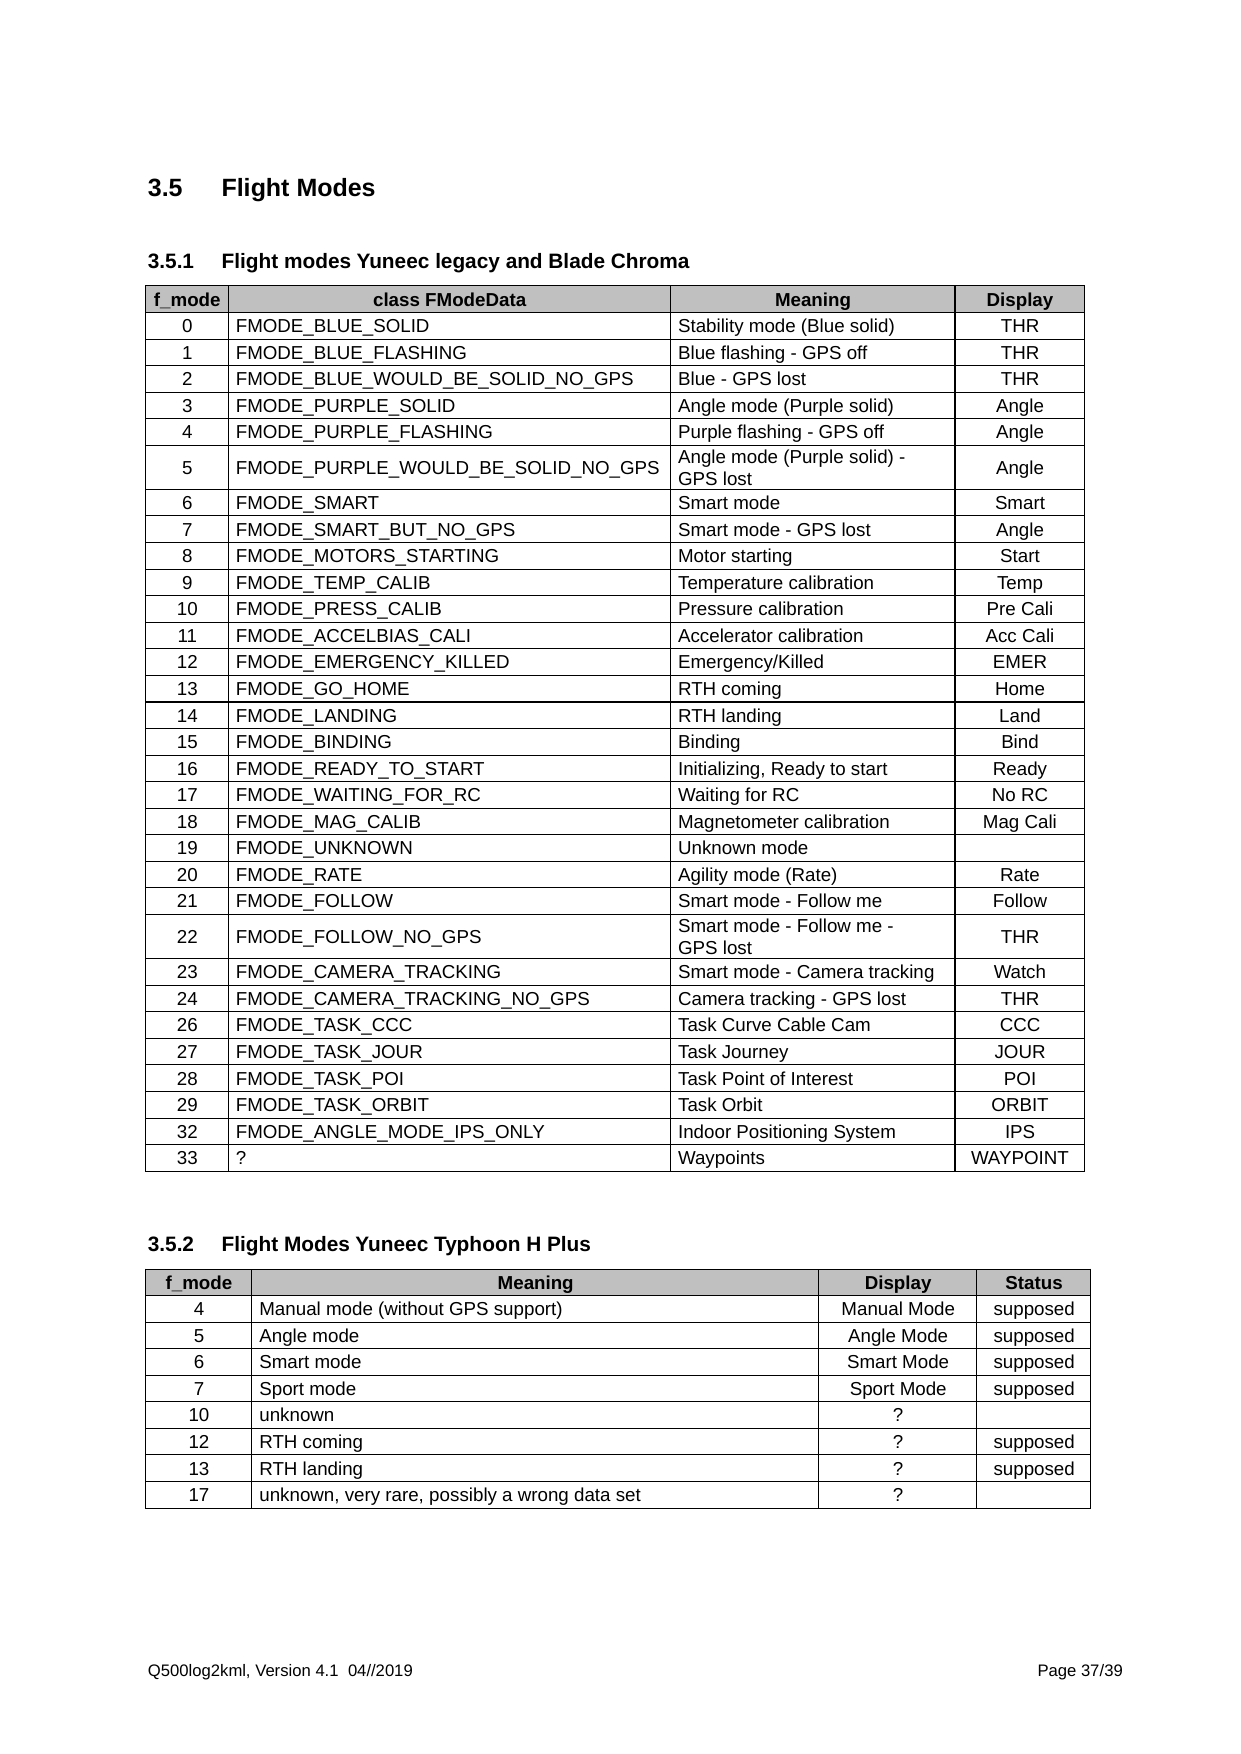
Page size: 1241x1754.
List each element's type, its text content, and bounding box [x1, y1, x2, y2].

table_cell JOUR [956, 1039, 1084, 1064]
table_cell supposed [977, 1429, 1090, 1454]
table_cell FMODE_BLUE_WOULD_BE_SOLID_NO_GPS [229, 366, 670, 392]
table_cell FMODE_FOLLOW_NO_GPS [229, 915, 670, 958]
table_cell Ready [956, 756, 1084, 781]
table_cell ? [819, 1429, 976, 1454]
table_cell Angle [956, 446, 1084, 489]
table_cell Task Journey [671, 1039, 954, 1064]
table_cell Angle [956, 419, 1084, 445]
table_cell RTH coming [252, 1429, 818, 1454]
table_cell FMODE_BLUE_SOLID [229, 313, 670, 338]
table_cell FMODE_TASK_JOUR [229, 1039, 670, 1064]
table_cell 5 [146, 446, 228, 489]
table_cell Smart mode - Follow me [671, 888, 954, 914]
table_cell FMODE_CAMERA_TRACKING_NO_GPS [229, 986, 670, 1011]
table_cell 28 [146, 1065, 228, 1091]
table_header Display [819, 1270, 976, 1295]
table_cell supposed [977, 1455, 1090, 1481]
table_cell FMODE_MAG_CALIB [229, 809, 670, 834]
table_cell IPS [956, 1119, 1084, 1144]
table_cell 7 [146, 1376, 251, 1401]
table_cell Pressure calibration [671, 596, 954, 622]
table_cell Binding [671, 729, 954, 754]
table_header Meaning [252, 1270, 818, 1295]
table_header Meaning [671, 286, 954, 312]
table_cell Watch [956, 959, 1084, 984]
table_cell FMODE_TASK_POI [229, 1065, 670, 1091]
table_cell Purple flashing - GPS off [671, 419, 954, 445]
table_cell Smart mode - GPS lost [671, 516, 954, 542]
table_cell ORBIT [956, 1092, 1084, 1117]
table_header class FModeData [229, 286, 670, 312]
table_cell Land [956, 703, 1084, 728]
table_cell Waypoints [671, 1145, 954, 1171]
table_header f_mode [146, 1270, 251, 1295]
table_cell Indoor Positioning System [671, 1119, 954, 1144]
table_cell Sport mode [252, 1376, 818, 1401]
subtitle Flight modes Yuneec legacy and Blade Chroma [148, 249, 1093, 273]
table_cell 14 [146, 703, 228, 728]
table_cell Accelerator calibration [671, 623, 954, 648]
table_cell 21 [146, 888, 228, 914]
table_cell Temperature calibration [671, 570, 954, 595]
table_cell RTH landing [671, 703, 954, 728]
table_cell 16 [146, 756, 228, 781]
table_cell 19 [146, 835, 228, 861]
table_cell 18 [146, 809, 228, 834]
table_cell Unknown mode [671, 835, 954, 861]
table_cell Task Curve Cable Cam [671, 1012, 954, 1038]
table_cell ? [819, 1402, 976, 1428]
table_cell Bind [956, 729, 1084, 754]
table_cell Stability mode (Blue solid) [671, 313, 954, 338]
table_cell FMODE_PURPLE_WOULD_BE_SOLID_NO_GPS [229, 446, 670, 489]
table_cell Angle [956, 393, 1084, 418]
table_cell RTH landing [252, 1455, 818, 1481]
table_cell 15 [146, 729, 228, 754]
table_cell FMODE_ACCELBIAS_CALI [229, 623, 670, 648]
table_cell [956, 835, 1084, 861]
table_cell THR [956, 366, 1084, 392]
table_cell Follow [956, 888, 1084, 914]
table_cell 26 [146, 1012, 228, 1038]
subtitle Flight Modes [148, 173, 1093, 201]
table_cell Smart [956, 490, 1084, 515]
table_cell 29 [146, 1092, 228, 1117]
table_cell [977, 1482, 1090, 1507]
table_cell Manual Mode [819, 1296, 976, 1322]
table_cell FMODE_READY_TO_START [229, 756, 670, 781]
table_cell 5 [146, 1323, 251, 1348]
table_cell FMODE_TASK_ORBIT [229, 1092, 670, 1117]
table_cell Home [956, 676, 1084, 701]
table_cell Rate [956, 862, 1084, 887]
table_cell Pre Cali [956, 596, 1084, 622]
table_cell 12 [146, 649, 228, 675]
table_cell Sport Mode [819, 1376, 976, 1401]
table_cell Blue - GPS lost [671, 366, 954, 392]
table_cell 10 [146, 1402, 251, 1428]
table_cell 24 [146, 986, 228, 1011]
table_cell 17 [146, 1482, 251, 1507]
table_cell supposed [977, 1323, 1090, 1348]
table_cell FMODE_PURPLE_FLASHING [229, 419, 670, 445]
table_cell THR [956, 986, 1084, 1011]
table_cell 20 [146, 862, 228, 887]
table_cell 6 [146, 490, 228, 515]
table_cell EMER [956, 649, 1084, 675]
table_cell Initializing, Ready to start [671, 756, 954, 781]
table_cell 13 [146, 676, 228, 701]
table_cell FMODE_TASK_CCC [229, 1012, 670, 1038]
table_cell THR [956, 340, 1084, 365]
table_cell unknown [252, 1402, 818, 1428]
table_cell FMODE_PRESS_CALIB [229, 596, 670, 622]
table_cell Agility mode (Rate) [671, 862, 954, 887]
table_cell Smart mode [671, 490, 954, 515]
table_cell FMODE_WAITING_FOR_RC [229, 782, 670, 808]
table_cell Temp [956, 570, 1084, 595]
table_cell 0 [146, 313, 228, 338]
table_cell Angle mode (Purple solid) - GPS lost [671, 446, 954, 489]
table_cell 9 [146, 570, 228, 595]
subtitle Flight Modes Yuneec Typhoon H Plus [148, 1232, 1093, 1256]
table_cell Motor starting [671, 543, 954, 568]
table_cell FMODE_RATE [229, 862, 670, 887]
table_cell Angle Mode [819, 1323, 976, 1348]
table_cell POI [956, 1065, 1084, 1091]
table_cell Magnetometer calibration [671, 809, 954, 834]
table_cell Task Orbit [671, 1092, 954, 1117]
table_cell Smart mode [252, 1349, 818, 1375]
table_cell ? [229, 1145, 670, 1171]
table_cell FMODE_MOTORS_STARTING [229, 543, 670, 568]
table_cell Angle mode (Purple solid) [671, 393, 954, 418]
table_cell FMODE_TEMP_CALIB [229, 570, 670, 595]
table_cell Mag Cali [956, 809, 1084, 834]
table_cell FMODE_LANDING [229, 703, 670, 728]
table_cell Smart Mode [819, 1349, 976, 1375]
table_cell supposed [977, 1349, 1090, 1375]
table_cell 2 [146, 366, 228, 392]
table_cell Acc Cali [956, 623, 1084, 648]
table_cell [977, 1402, 1090, 1428]
table_cell 22 [146, 915, 228, 958]
table_cell Emergency/Killed [671, 649, 954, 675]
table_cell Start [956, 543, 1084, 568]
table_cell No RC [956, 782, 1084, 808]
table_cell Angle [956, 516, 1084, 542]
table_cell FMODE_GO_HOME [229, 676, 670, 701]
table_cell 3 [146, 393, 228, 418]
table_cell FMODE_CAMERA_TRACKING [229, 959, 670, 984]
table_cell 7 [146, 516, 228, 542]
table_cell 27 [146, 1039, 228, 1064]
table_cell FMODE_BLUE_FLASHING [229, 340, 670, 365]
table_cell FMODE_ANGLE_MODE_IPS_ONLY [229, 1119, 670, 1144]
table_cell 6 [146, 1349, 251, 1375]
table_cell 17 [146, 782, 228, 808]
table_cell 10 [146, 596, 228, 622]
table_cell Manual mode (without GPS support) [252, 1296, 818, 1322]
table_cell 4 [146, 1296, 251, 1322]
table_cell CCC [956, 1012, 1084, 1038]
table_cell supposed [977, 1376, 1090, 1401]
table_cell THR [956, 915, 1084, 958]
table_cell ? [819, 1455, 976, 1481]
table_cell 4 [146, 419, 228, 445]
table_header f_mode [146, 286, 228, 312]
table_header Display [956, 286, 1084, 312]
table_cell THR [956, 313, 1084, 338]
table_cell Smart mode - Follow me - GPS lost [671, 915, 954, 958]
table_cell FMODE_PURPLE_SOLID [229, 393, 670, 418]
table_cell 23 [146, 959, 228, 984]
table_cell 33 [146, 1145, 228, 1171]
table_cell Blue flashing - GPS off [671, 340, 954, 365]
table_cell FMODE_FOLLOW [229, 888, 670, 914]
table_cell Waiting for RC [671, 782, 954, 808]
table_cell unknown, very rare, possibly a wrong data set [252, 1482, 818, 1507]
table_cell Camera tracking - GPS lost [671, 986, 954, 1011]
table_header Status [977, 1270, 1090, 1295]
table_cell FMODE_SMART_BUT_NO_GPS [229, 516, 670, 542]
table_cell FMODE_BINDING [229, 729, 670, 754]
table_cell 32 [146, 1119, 228, 1144]
table_cell RTH coming [671, 676, 954, 701]
table_cell 13 [146, 1455, 251, 1481]
table_cell 11 [146, 623, 228, 648]
table_cell FMODE_SMART [229, 490, 670, 515]
table_cell Task Point of Interest [671, 1065, 954, 1091]
table_cell FMODE_EMERGENCY_KILLED [229, 649, 670, 675]
table_cell ? [819, 1482, 976, 1507]
table_cell 1 [146, 340, 228, 365]
table_cell Angle mode [252, 1323, 818, 1348]
table_cell Smart mode - Camera tracking [671, 959, 954, 984]
table_cell WAYPOINT [956, 1145, 1084, 1171]
table_cell 8 [146, 543, 228, 568]
table_cell supposed [977, 1296, 1090, 1322]
table_cell FMODE_UNKNOWN [229, 835, 670, 861]
table_cell 12 [146, 1429, 251, 1454]
